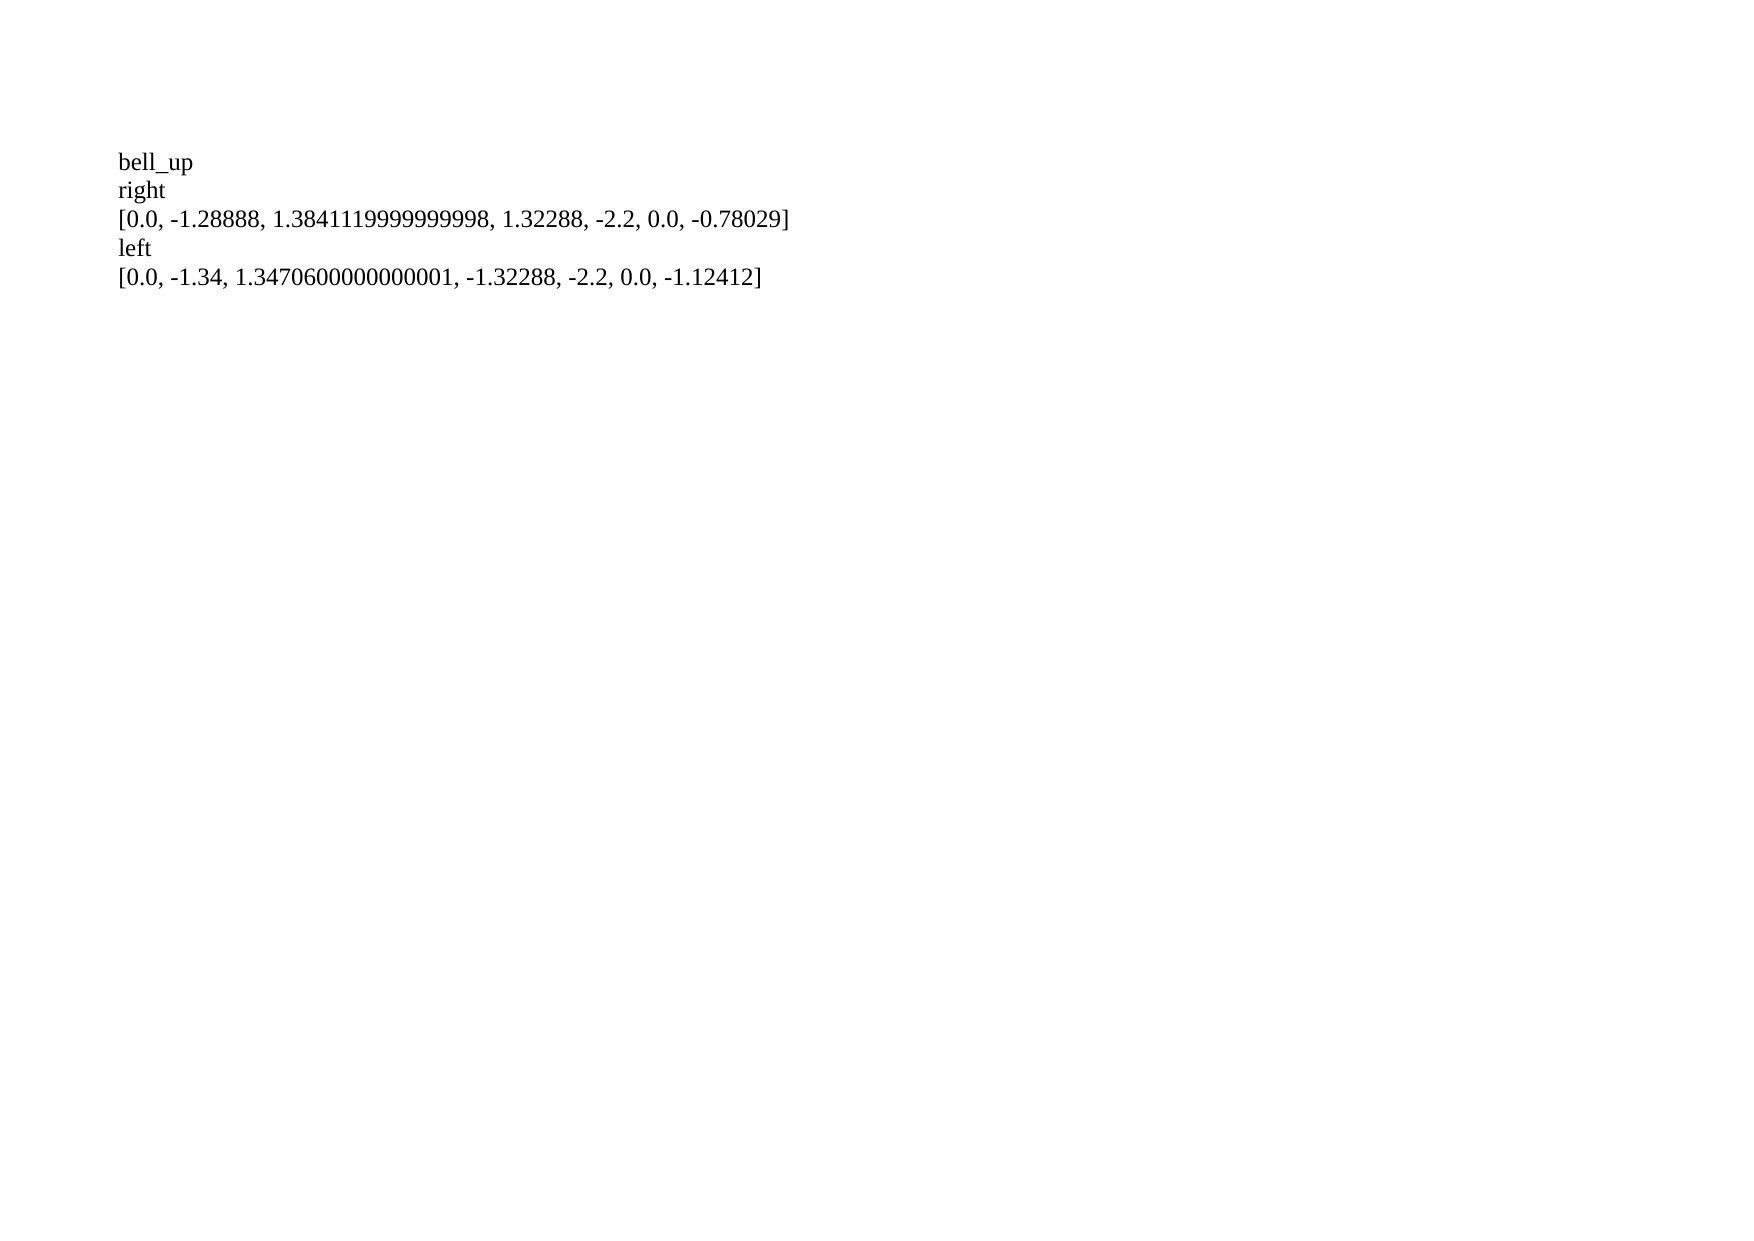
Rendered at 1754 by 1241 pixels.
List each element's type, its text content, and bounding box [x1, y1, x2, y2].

text bell_up [118, 147, 1636, 176]
text [0.0, -1.34, 1.3470600000000001, -1.32288, -2.2, 0.0, -1.12412] [118, 262, 1636, 291]
text [0.0, -1.28888, 1.3841119999999998, 1.32288, -2.2, 0.0, -0.78029] [118, 204, 1636, 233]
text left [118, 233, 1636, 262]
text right [118, 176, 1636, 204]
